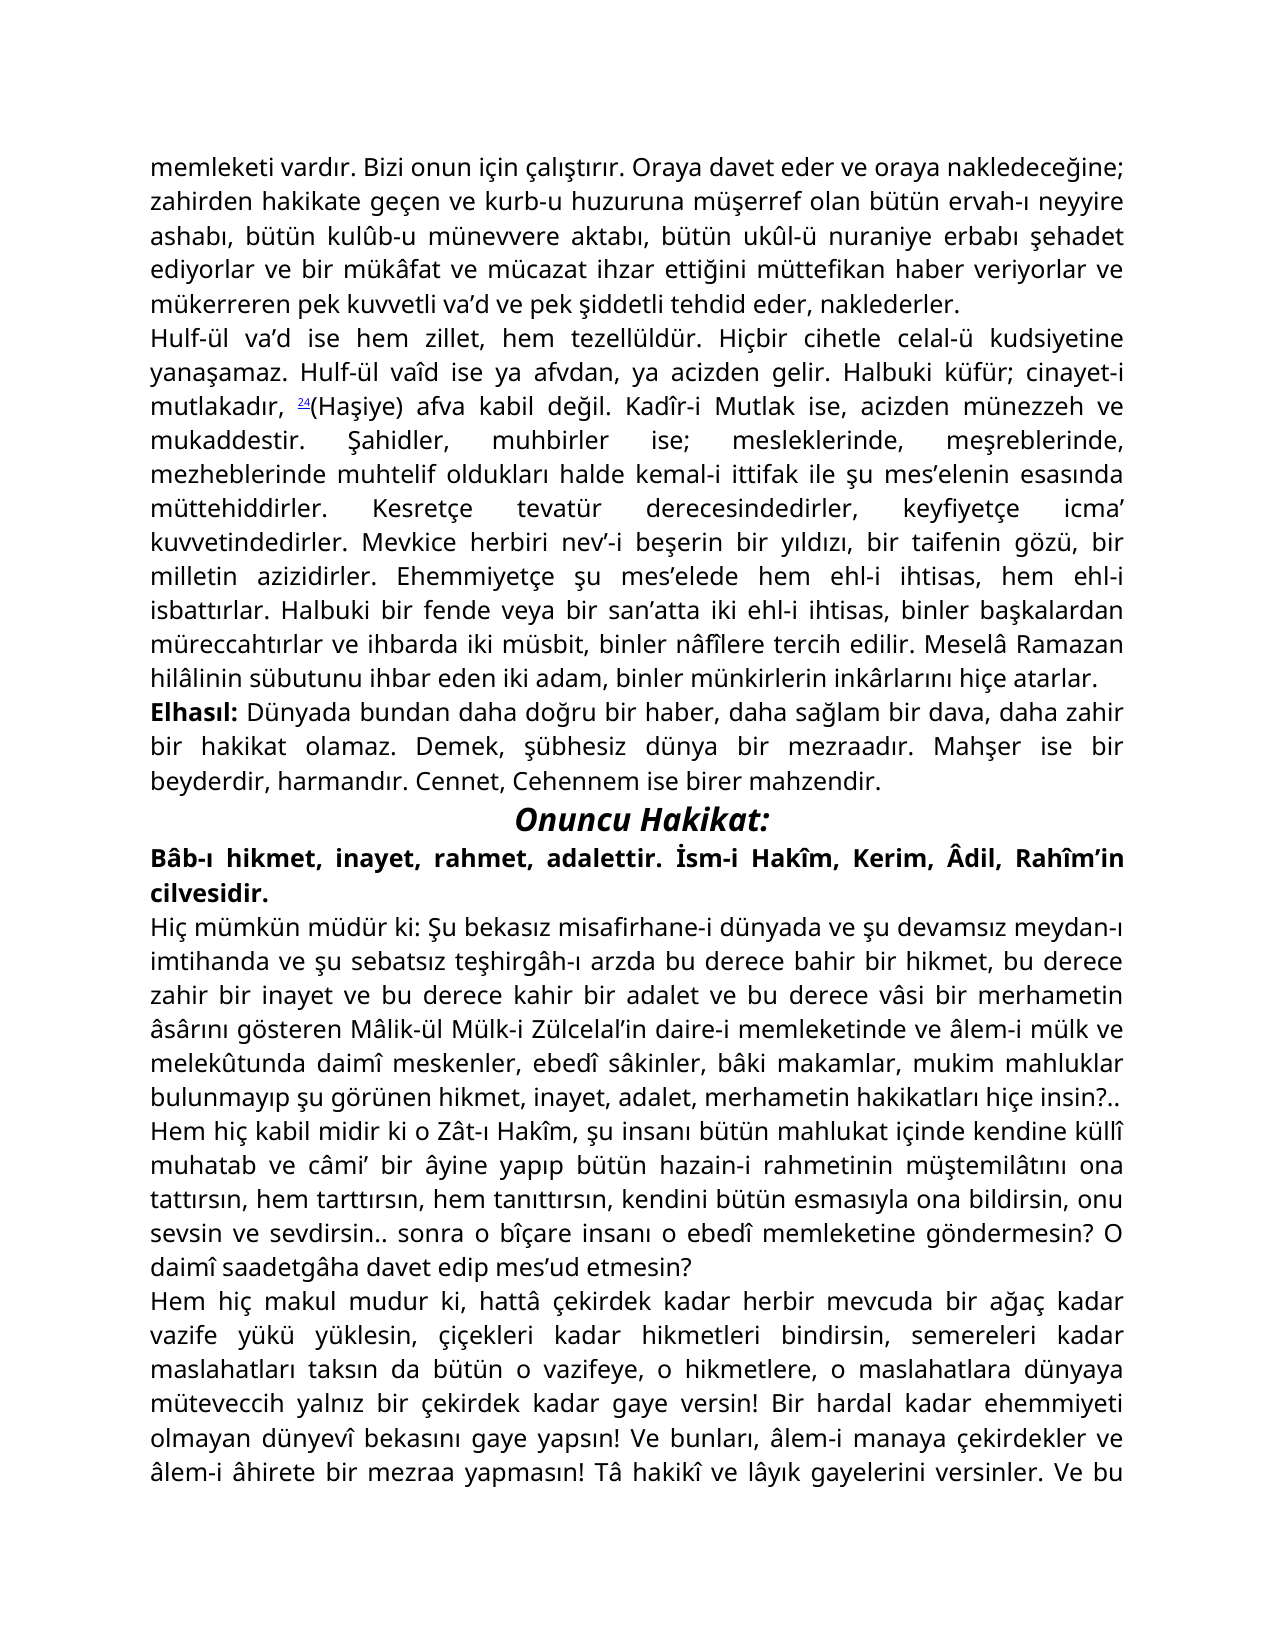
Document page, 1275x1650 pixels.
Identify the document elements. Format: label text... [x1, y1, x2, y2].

text Elhasıl: Dünyada bundan daha doğru bir haber, daha sağlam bir dava, daha zahir bir hakikat olamaz. Demek, şübhesiz dünya bir mezraadır. Mahşer ise bir beyderdir, harmandır. Cennet, Cehennem ise birer mahzendir. [150, 695, 1125, 797]
text Hem hiç kabil midir ki o Zât-ı Hakîm, şu insanı bütün mahlukat içinde kendine küllî muhatab ve câmi’ bir âyine yapıp bütün hazain-i rahmetinin müştemilâtını ona tattırsın, hem tarttırsın, hem tanıttırsın, kendini bütün esmasıyla ona bildirsin, onu sevsin ve sevdirsin.. sonra o bîçare insanı o ebedî memleketine göndermesin? O daimî saadetgâha davet edip mes’ud etmesin? [150, 1114, 1125, 1284]
text memleketi vardır. Bizi onun için çalıştırır. Oraya davet eder ve oraya nakledeceğine; zahirden hakikate geçen ve kurb-u huzuruna müşerref olan bütün ervah-ı neyyire ashabı, bütün kulûb-u münevvere aktabı, bütün ukûl-ü nuraniye erbabı şehadet ediyorlar ve bir mükâfat ve mücazat ihzar ettiğini müttefikan haber veriyorlar ve mükerreren pek kuvvetli va’d ve pek şiddetli tehdid eder, naklederler. [150, 150, 1125, 320]
text Bâb-ı hikmet, inayet, rahmet, adalettir. İsm-i Hakîm, Kerim, Âdil, Rahîm’in cilvesidir. [150, 841, 1125, 909]
text Hiç mümkün müdür ki: Şu bekasız misafirhane-i dünyada ve şu devamsız meydan-ı imtihanda ve şu sebatsız teşhirgâh-ı arzda bu derece bahir bir hikmet, bu derece zahir bir inayet ve bu derece kahir bir adalet ve bu derece vâsi bir merhametin âsârını gösteren Mâlik-ül Mülk-i Zülcelal’in daire-i memleketinde ve âlem-i mülk ve melekûtunda daimî meskenler, ebedî sâkinler, bâki makamlar, mukim mahluklar bulunmayıp şu görünen hikmet, inayet, adalet, merhametin hakikatları hiçe insin?.. [150, 909, 1125, 1114]
text Hem hiç makul mudur ki, hattâ çekirdek kadar herbir mevcuda bir ağaç kadar vazife yükü yüklesin, çiçekleri kadar hikmetleri bindirsin, semereleri kadar maslahatları taksın da bütün o vazifeye, o hikmetlere, o maslahatlara dünyaya müteveccih yalnız bir çekirdek kadar gaye versin! Bir hardal kadar ehemmiyeti olmayan dünyevî bekasını gaye yapsın! Ve bunları, âlem-i manaya çekirdekler ve âlem-i âhirete bir mezraa yapmasın! Tâ hakikî ve lâyık gayelerini versinler. Ve bu [150, 1284, 1125, 1488]
text Hulf-ül va’d ise hem zillet, hem tezellüldür. Hiçbir cihetle celal-ü kudsiyetine yanaşamaz. Hulf-ül vaîd ise ya afvdan, ya acizden gelir. Halbuki küfür; cinayet-i mutlakadır, 24(Haşiye) afva kabil değil. Kadîr-i Mutlak ise, acizden münezzeh ve mukaddestir. Şahidler, muhbirler ise; mesleklerinde, meşreblerinde, mezheblerinde muhtelif oldukları halde kemal-i ittifak ile şu mes’elenin esasında müttehiddirler. Kesretçe tevatür derecesindedirler, keyfiyetçe icma’ kuvvetindedirler. Mevkice herbiri nev’-i beşerin bir yıldızı, bir taifenin gözü, bir milletin azizidirler. Ehemmiyetçe şu mes’elede hem ehl-i ihtisas, hem ehl-i isbattırlar. Halbuki bir fende veya bir san’atta iki ehl-i ihtisas, binler başkalardan müreccahtırlar ve ihbarda iki müsbit, binler nâfîlere tercih edilir. Meselâ Ramazan hilâlinin sübutunu ihbar eden iki adam, binler münkirlerin inkârlarını hiçe atarlar. [150, 320, 1125, 695]
subtitle Onuncu Hakikat: [150, 797, 1125, 841]
